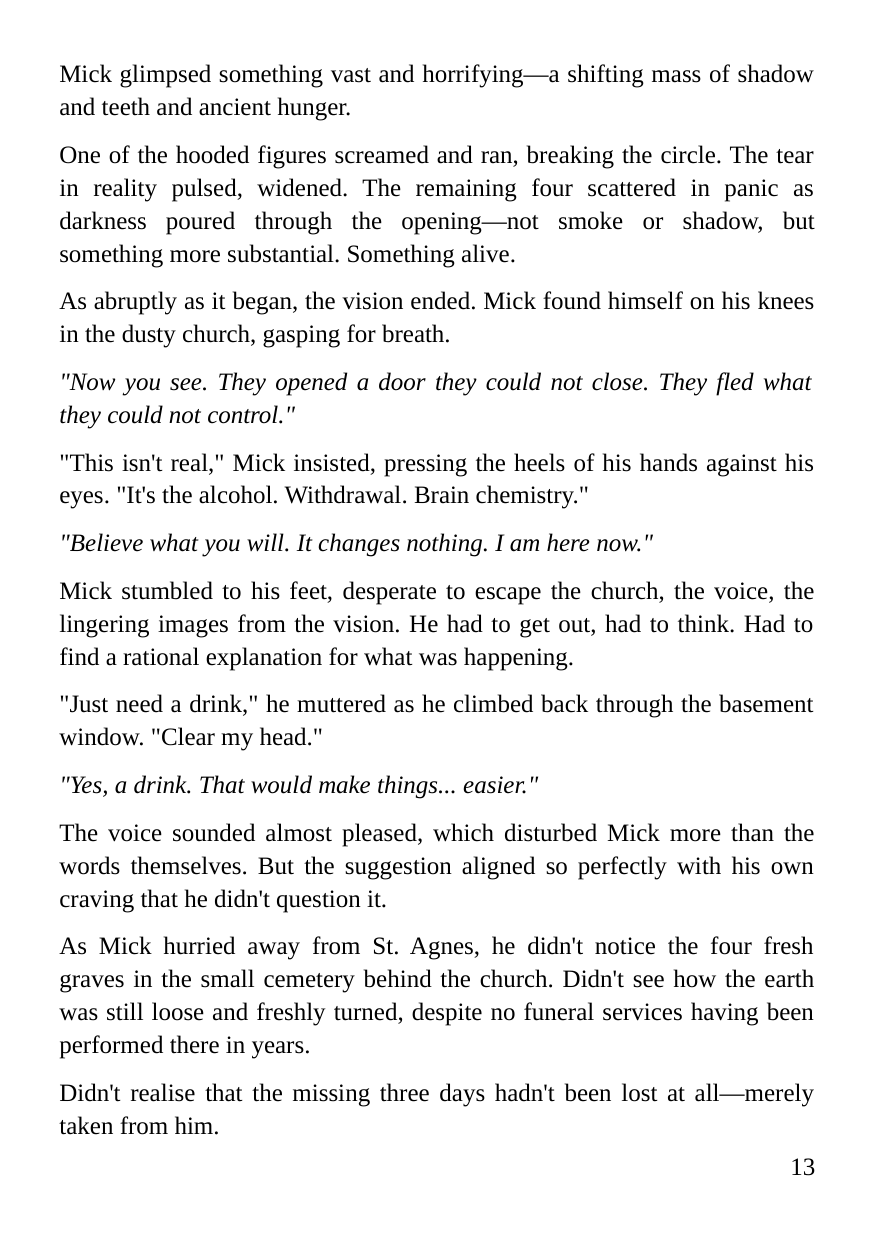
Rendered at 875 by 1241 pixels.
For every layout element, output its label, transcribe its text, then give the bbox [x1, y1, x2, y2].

text As Mick hurried away from St. Agnes, he didn't notice the four fresh graves in the small cemetery behind the church. Didn't see how the earth was still loose and freshly turned, despite no funeral services having been performed there in years. [59, 931, 815, 1059]
text One of the hooded figures screamed and ran, breaking the circle. The tear in reality pulsed, widened. The remaining four scattered in panic as darkness poured through the opening—not smoke or shadow, but something more substantial. Something alive. [59, 140, 815, 267]
text Didn't realise that the missing three days hadn't been lost at all—merely taken from him. [59, 1078, 815, 1140]
text As abruptly as it began, the vision ended. Mick found himself on his knees in the dusty church, gasping for breath. [59, 286, 815, 348]
text "Believe what you will. It changes nothing. I am here now." [59, 528, 815, 557]
text The voice sounded almost pleased, which disturbed Mick more than the words themselves. But the suggestion aligned so perfectly with his own craving that he didn't question it. [59, 818, 815, 912]
text Mick stumbled to his feet, desperate to escape the church, the voice, the lingering images from the vision. He had to get out, had to think. Had to find a rational explanation for what was happening. [59, 576, 815, 671]
text "Yes, a drink. That would make things... easier." [59, 770, 815, 799]
text "Just need a drink," he muttered as he climbed back through the basement window. "Clear my head." [59, 689, 815, 751]
text "Now you see. They opened a door they could not close. They fled what they could not control." [59, 367, 815, 429]
text "This isn't real," Mick insisted, pressing the heels of his hands against his eyes. "It's the alcohol. Withdrawal. Brain chemistry." [59, 448, 815, 509]
text Mick glimpsed something vast and horrifying—a shifting mass of shadow and teeth and ancient hunger. [59, 59, 815, 121]
